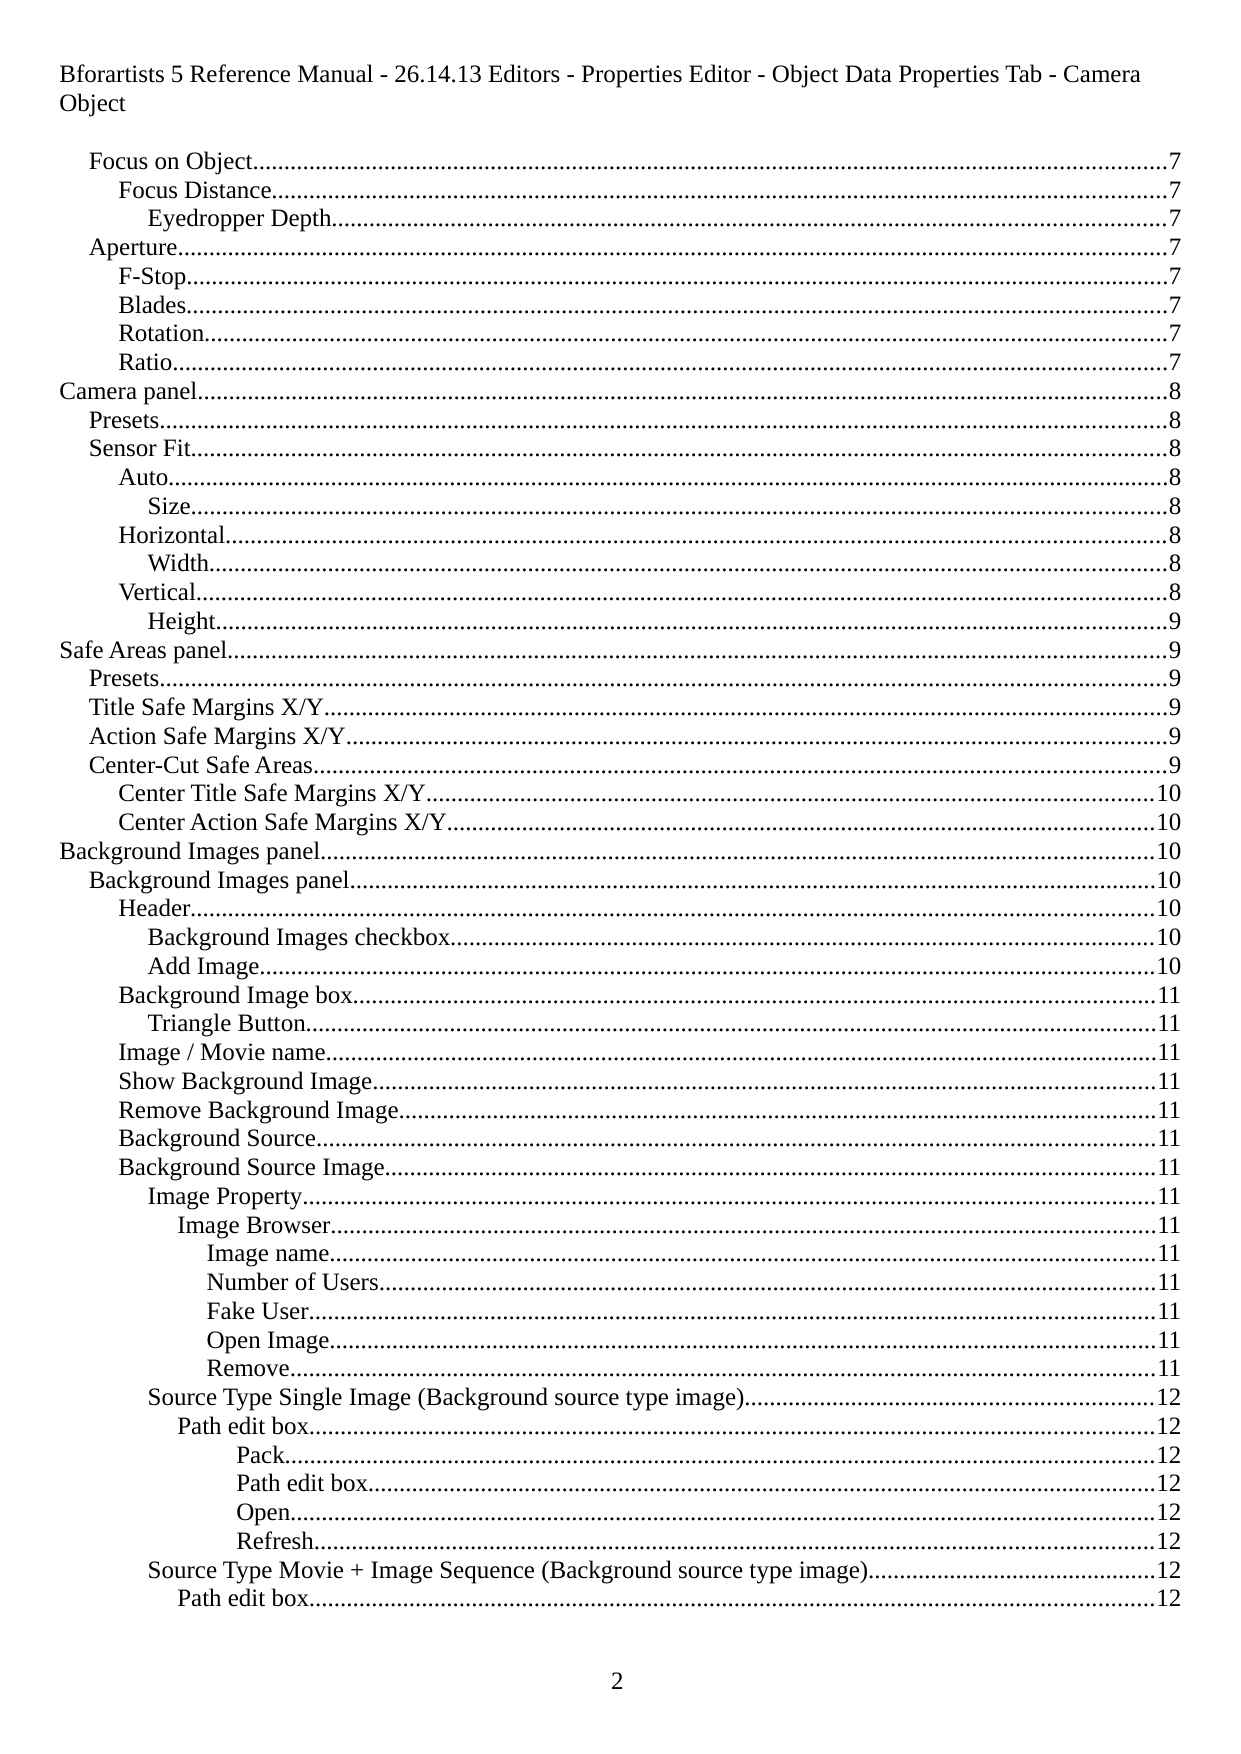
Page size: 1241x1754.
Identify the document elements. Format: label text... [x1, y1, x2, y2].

text Auto 8 [118, 462, 1181, 491]
text Center Title Safe Margins X/Y 10 [118, 778, 1181, 807]
text Presets 9 [88, 663, 1181, 692]
text Open 12 [236, 1497, 1181, 1526]
text Height 9 [147, 606, 1181, 635]
text Width 8 [147, 548, 1181, 577]
text Image / Movie name 11 [118, 1037, 1181, 1066]
text Path edit box 12 [177, 1583, 1181, 1612]
text Image Browser 11 [177, 1210, 1181, 1238]
text Rotation 7 [118, 318, 1181, 347]
text Sensor Fit 8 [88, 433, 1181, 462]
text Title Safe Margins X/Y 9 [88, 692, 1181, 721]
text Number of Users 11 [206, 1267, 1181, 1296]
text Remove 11 [206, 1353, 1181, 1382]
text Show Background Image 11 [118, 1066, 1181, 1095]
text Focus on Object 7 [88, 146, 1181, 175]
text Refresh 12 [236, 1526, 1181, 1555]
text Pack 12 [236, 1440, 1181, 1468]
text Path edit box 12 [236, 1468, 1181, 1497]
text Remove Background Image 11 [118, 1095, 1181, 1123]
text Source Type Movie + Image Sequence (Background source type image) 12 [147, 1555, 1181, 1583]
text Triangle Button 11 [147, 1008, 1181, 1037]
text Header 10 [118, 893, 1181, 922]
text Fake User 11 [206, 1296, 1181, 1325]
text Blades 7 [118, 290, 1181, 318]
text Aperture 7 [88, 232, 1181, 261]
text Center Action Safe Margins X/Y 10 [118, 807, 1181, 836]
text Size 8 [147, 491, 1181, 520]
text Background Source Image 11 [118, 1152, 1181, 1181]
text F-Stop 7 [118, 261, 1181, 290]
text Eyedropper Depth 7 [147, 203, 1181, 232]
text Background Images panel 10 [88, 865, 1181, 893]
text Image name 11 [206, 1238, 1181, 1267]
text Horizontal 8 [118, 520, 1181, 548]
text Action Safe Margins X/Y 9 [88, 721, 1181, 750]
text Ratio 7 [118, 347, 1181, 376]
text Vertical 8 [118, 577, 1181, 606]
text Add Image 10 [147, 951, 1181, 980]
text Image Property 11 [147, 1181, 1181, 1210]
text Path edit box 12 [177, 1411, 1181, 1440]
text Background Images panel 10 [59, 836, 1181, 865]
text Camera panel 8 [59, 376, 1181, 405]
text Background Image box 11 [118, 980, 1181, 1008]
text Background Images checkbox 10 [147, 922, 1181, 951]
text Source Type Single Image (Background source type image) 12 [147, 1382, 1181, 1411]
text Background Source 11 [118, 1123, 1181, 1152]
text Presets 8 [88, 405, 1181, 433]
text Center-Cut Safe Areas 9 [88, 750, 1181, 778]
text Safe Areas panel 9 [59, 635, 1181, 663]
text Focus Distance 7 [118, 175, 1181, 203]
text Open Image 11 [206, 1325, 1181, 1353]
